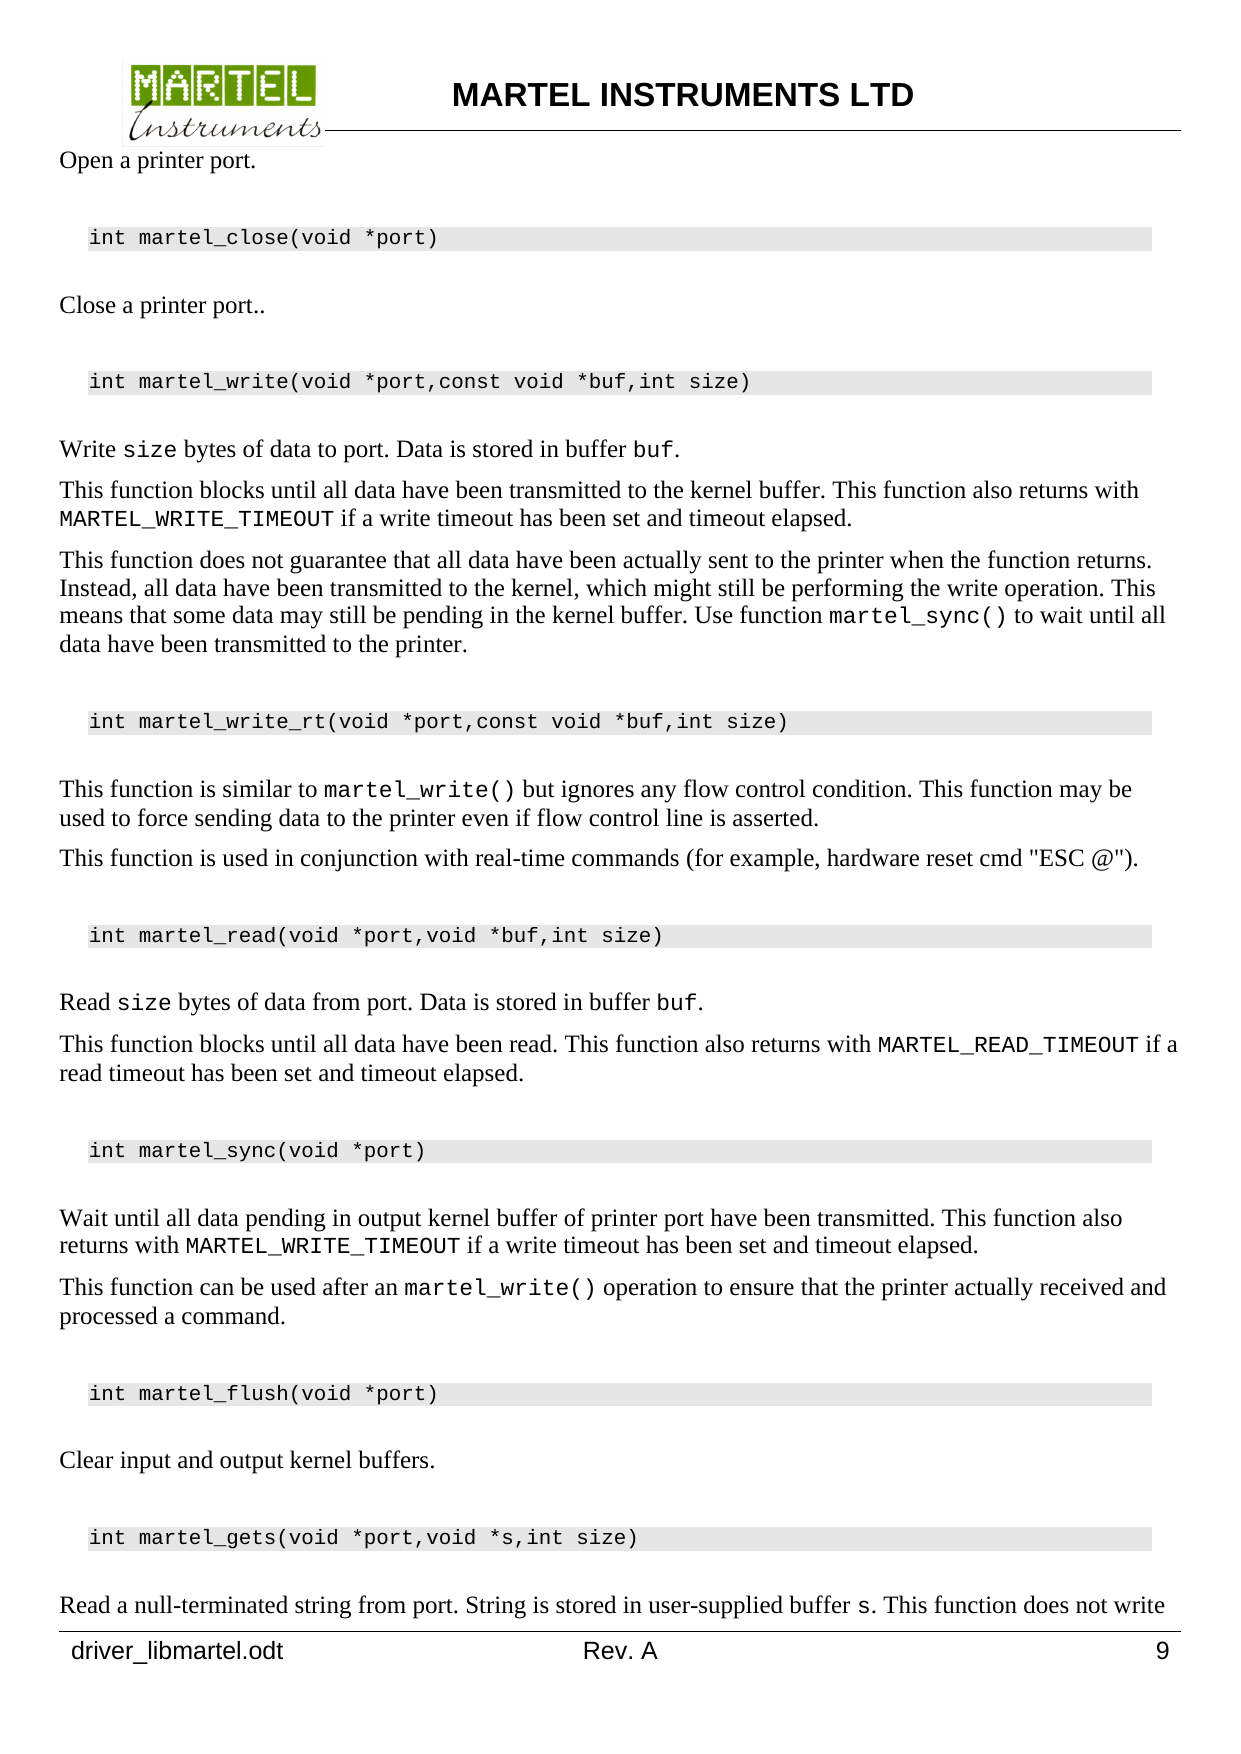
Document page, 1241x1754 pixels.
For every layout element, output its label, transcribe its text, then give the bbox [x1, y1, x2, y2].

text Wait until all data pending in output kernel buffer of printer port have been transmitted. This function also returns with MARTEL_WRITE_TIMEOUT if a write timeout has been set and timeout elapsed. [59, 1204, 1181, 1261]
text int martel_gets(void *port,void *s,int size) [88, 1527, 1152, 1551]
text This function is used in conjunction with real-time commands (for example, hardware reset cmd "ESC @"). [59, 844, 1181, 872]
text int martel_close(void *port) [88, 227, 1152, 251]
text Open a printer port. [59, 146, 1181, 174]
text Clear input and output kernel buffers. [59, 1446, 1181, 1474]
text Read size bytes of data from port. Data is stored in buffer buf. [59, 988, 1181, 1018]
picture [122, 59, 325, 147]
text Read a null-terminated string from port. String is stored in user-supplied buffer s. This function does not write [59, 1591, 1181, 1620]
text This function can be used after an martel_write() operation to ensure that the printer actually received and processed a command. [59, 1273, 1181, 1330]
text This function does not guarantee that all data have been actually sent to the printer when the function returns. Instead, all data have been transmitted to the kernel, which might still be performing the write operation. This means that some data may still be pending in the kernel buffer. Use function martel_sync() to wait until all data have been transmitted to the printer. [59, 546, 1181, 658]
text This function is similar to martel_write() but ignores any flow control condition. This function may be used to force sending data to the printer even if flow control line is asserted. [59, 775, 1181, 832]
text int martel_write(void *port,const void *buf,int size) [88, 371, 1152, 395]
text Close a printer port.. [59, 291, 1181, 318]
text Write size bytes of data to port. Data is stored in buffer buf. [59, 435, 1181, 464]
text int martel_flush(void *port) [88, 1383, 1152, 1406]
text int martel_write_rt(void *port,const void *buf,int size) [88, 711, 1152, 735]
text This function blocks until all data have been transmitted to the kernel buffer. This function also returns with MARTEL_WRITE_TIMEOUT if a write timeout has been set and timeout elapsed. [59, 477, 1181, 533]
text int martel_sync(void *port) [88, 1140, 1152, 1163]
text This function blocks until all data have been read. This function also returns with MARTEL_READ_TIMEOUT if a read timeout has been set and timeout elapsed. [59, 1030, 1181, 1087]
text int martel_read(void *port,void *buf,int size) [88, 925, 1152, 948]
